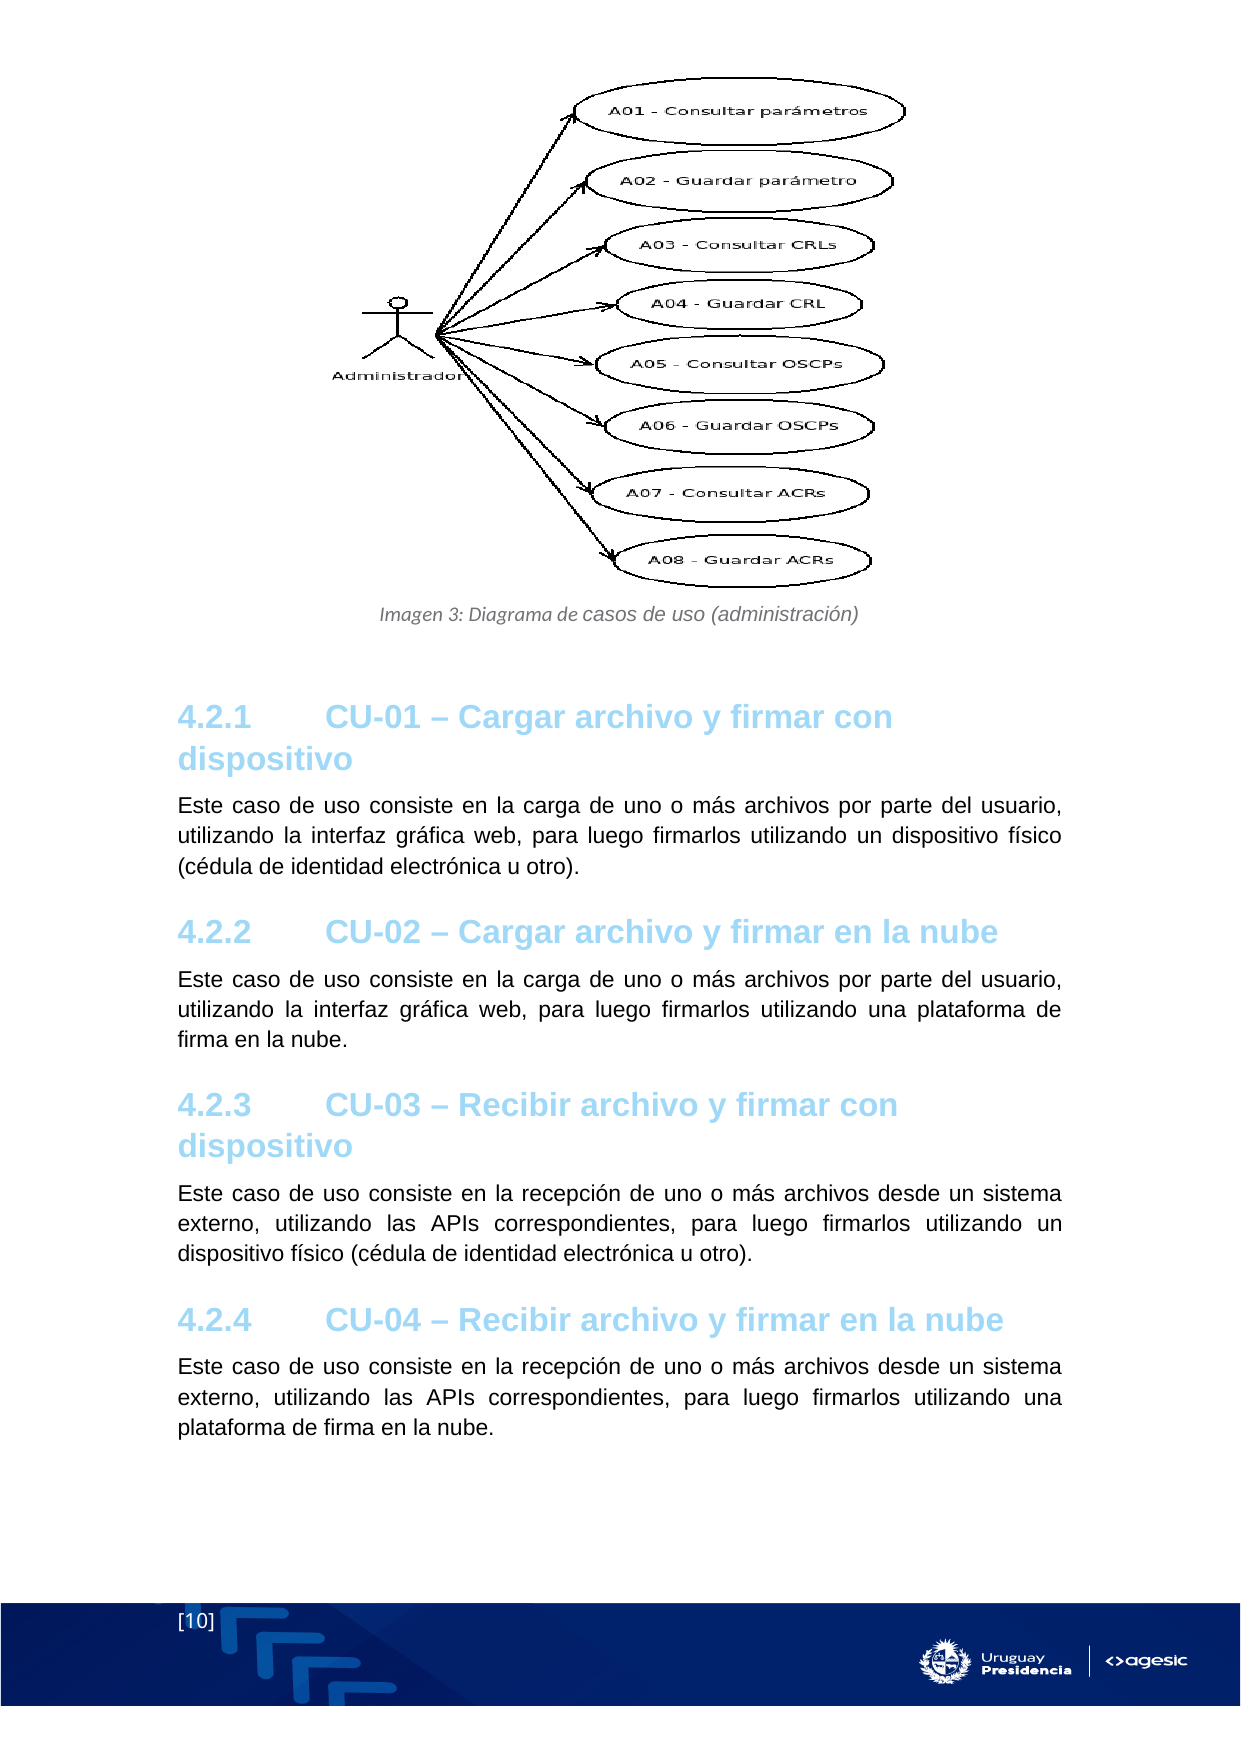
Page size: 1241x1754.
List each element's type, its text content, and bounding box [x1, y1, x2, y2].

text Imagen 3: Diagrama de casos de uso (administración) [177, 77, 1063, 627]
text Este caso de uso consiste en la recepción de uno o más archivos desde un sistema externo, utilizando las APIs correspondientes, para luego firmarlos utilizando una plataforma de firma en la nube. [177, 1353, 1063, 1440]
subtitle CU-02 – Cargar archivo y firmar en la nube [177, 912, 1063, 950]
text Este caso de uso consiste en la carga de uno o más archivos por parte del usuario, utilizando la interfaz gráfica web, para luego firmarlos utilizando una plataforma de firma en la nube. [177, 966, 1063, 1052]
text Este caso de uso consiste en la carga de uno o más archivos por parte del usuario, utilizando la interfaz gráfica web, para luego firmarlos utilizando un dispositivo físico (cédula de identidad electrónica u otro). [177, 792, 1063, 879]
picture [0, 1603, 1241, 1706]
subtitle CU-04 – Recibir archivo y firmar en la nube [177, 1300, 1063, 1338]
text Este caso de uso consiste en la recepción de uno o más archivos desde un sistema externo, utilizando las APIs correspondientes, para luego firmarlos utilizando un dispositivo físico (cédula de identidad electrónica u otro). [177, 1180, 1063, 1267]
subtitle CU-01 – Cargar archivo y firmar con dispositivo [177, 627, 1063, 777]
picture [332, 76, 908, 589]
subtitle CU-03 – Recibir archivo y firmar con dispositivo [177, 1085, 1063, 1165]
